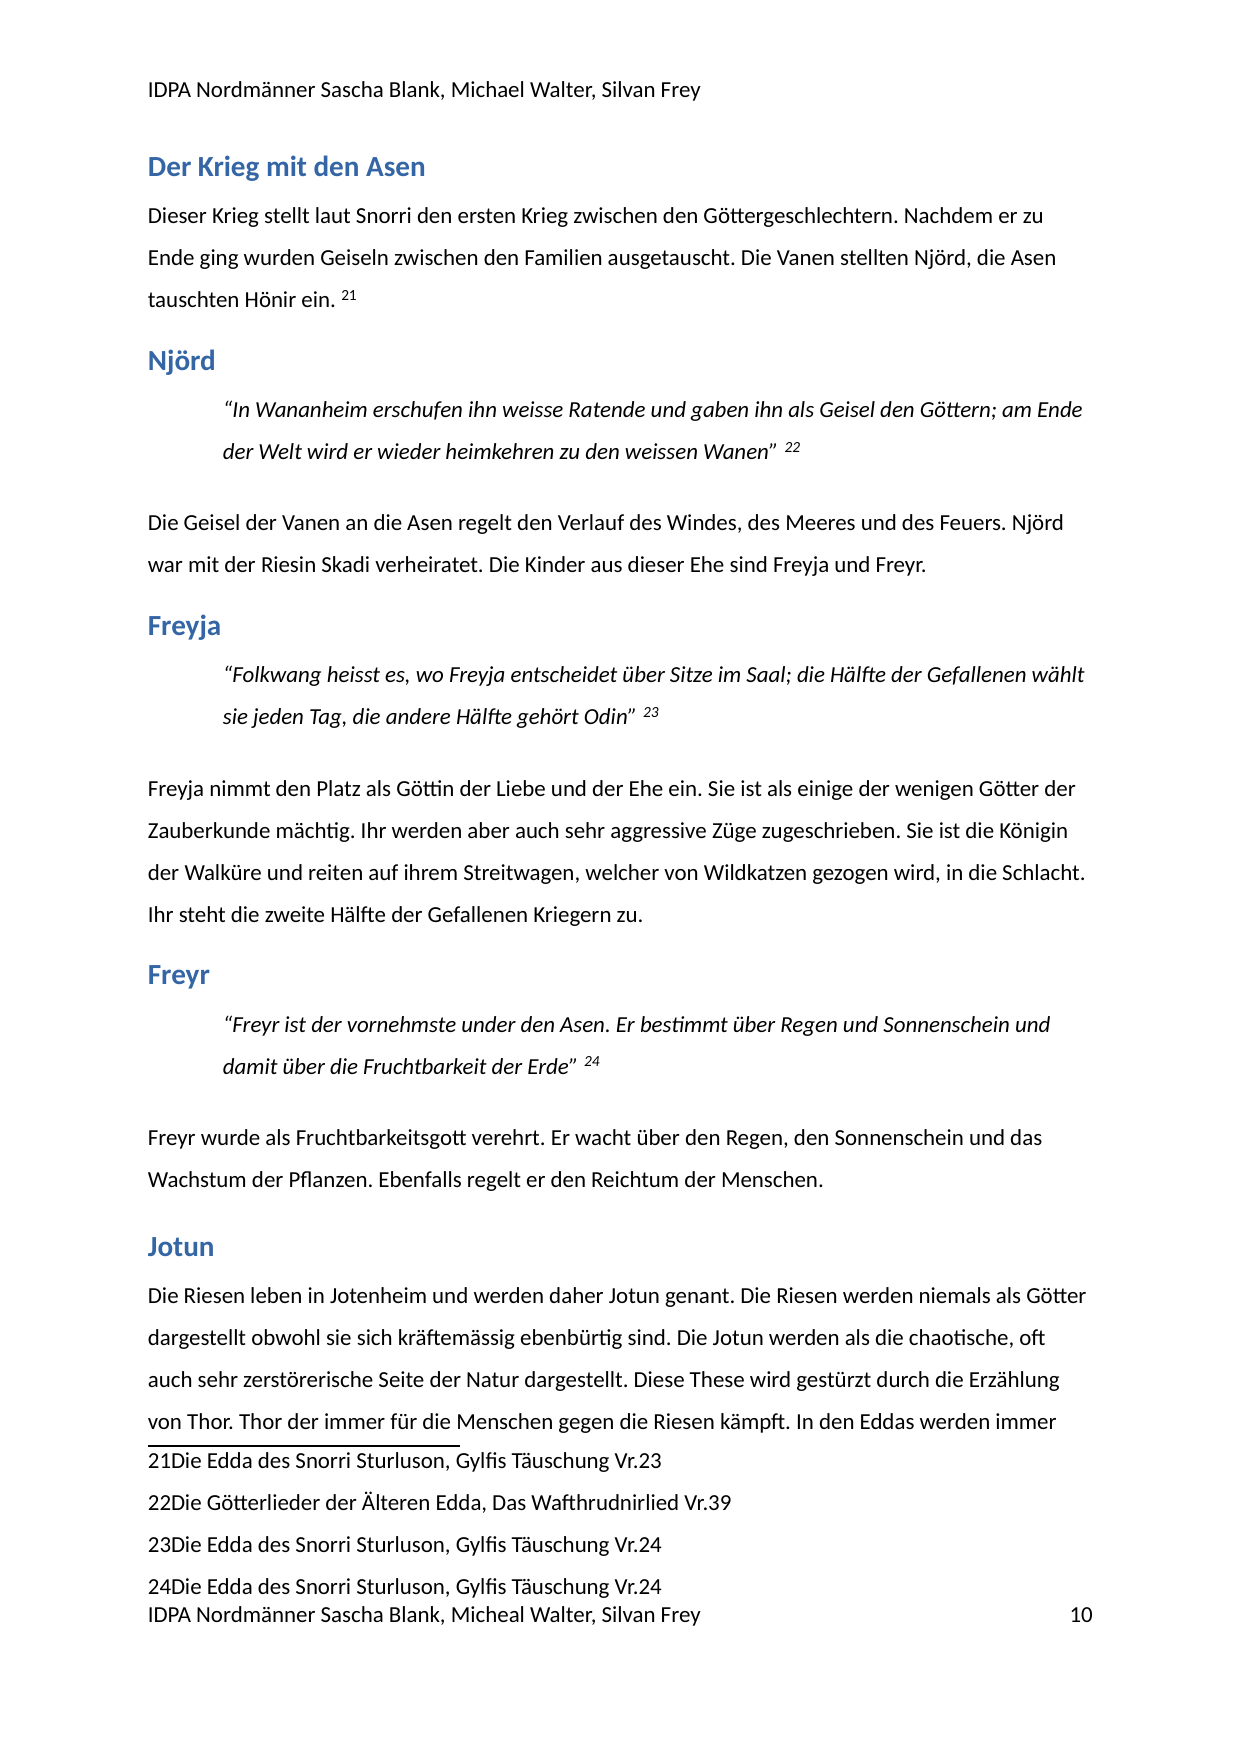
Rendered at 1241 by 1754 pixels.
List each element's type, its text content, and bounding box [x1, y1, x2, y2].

text “Freyr ist der vornehmste under den Asen. Er bestimmt über Regen und Sonnenschein und damit über die Fruchtbarkeit der Erde” [223, 1010, 1093, 1080]
subtitle Freyr [148, 956, 1093, 992]
subtitle Freyja [148, 607, 1093, 643]
text “Folkwang heisst es, wo Freyja entscheidet über Sitze im Saal; die Hälfte der Gefallenen wählt sie jeden Tag, die andere Hälfte gehört Odin” [223, 660, 1093, 730]
text Freyr wurde als Fruchtbarkeitsgott verehrt. Er wacht über den Regen, den Sonnenschein und das Wachstum der Pflanzen. Ebenfalls regelt er den Reichtum der Menschen. [148, 1123, 1093, 1193]
text Die Götterlieder der Älteren Edda, Das Wafthrudnirlied Vr.39 [148, 1488, 1093, 1516]
text Die Edda des Snorri Sturluson, Gylfis Täuschung Vr.23 [148, 1446, 1093, 1474]
text Die Geisel der Vanen an die Asen regelt den Verlauf des Windes, des Meeres und des Feuers. Njörd war mit der Riesin Skadi verheiratet. Die Kinder aus dieser Ehe sind Freyja und Freyr. [148, 508, 1093, 578]
text “In Wananheim erschufen ihn weisse Ratende und gaben ihn als Geisel den Göttern; am Ende der Welt wird er wieder heimkehren zu den weissen Wanen” [223, 395, 1093, 465]
subtitle Jotun [148, 1228, 1093, 1264]
text Die Edda des Snorri Sturluson, Gylfis Täuschung Vr.24 [148, 1530, 1093, 1558]
subtitle Der Krieg mit den Asen [148, 148, 1093, 183]
text Die Riesen leben in Jotenheim und werden daher Jotun genant. Die Riesen werden niemals als Götter dargestellt obwohl sie sich kräftemässig ebenbürtig sind. Die Jotun werden als die chaotische, oft auch sehr zerstörerische Seite der Natur dargestellt. Diese These wird gestürzt durch die Erzählung von Thor. Thor der immer für die Menschen gegen die Riesen kämpft. In den Eddas werden immer [148, 1281, 1093, 1435]
text Dieser Krieg stellt laut Snorri den ersten Krieg zwischen den Göttergeschlechtern. Nachdem er zu Ende ging wurden Geiseln zwischen den Familien ausgetauscht. Die Vanen stellten Njörd, die Asen tauschten Hönir ein. [148, 201, 1093, 313]
subtitle Njörd [148, 342, 1093, 377]
text Die Edda des Snorri Sturluson, Gylfis Täuschung Vr.24 [148, 1572, 1093, 1600]
text Freyja nimmt den Platz als Göttin der Liebe und der Ehe ein. Sie ist als einige der wenigen Götter der Zauberkunde mächtig. Ihr werden aber auch sehr aggressive Züge zugeschrieben. Sie ist die Königin der Walküre und reiten auf ihrem Streitwagen, welcher von Wildkatzen gezogen wird, in die Schlacht. Ihr steht die zweite Hälfte der Gefallenen Kriegern zu. [148, 774, 1093, 928]
